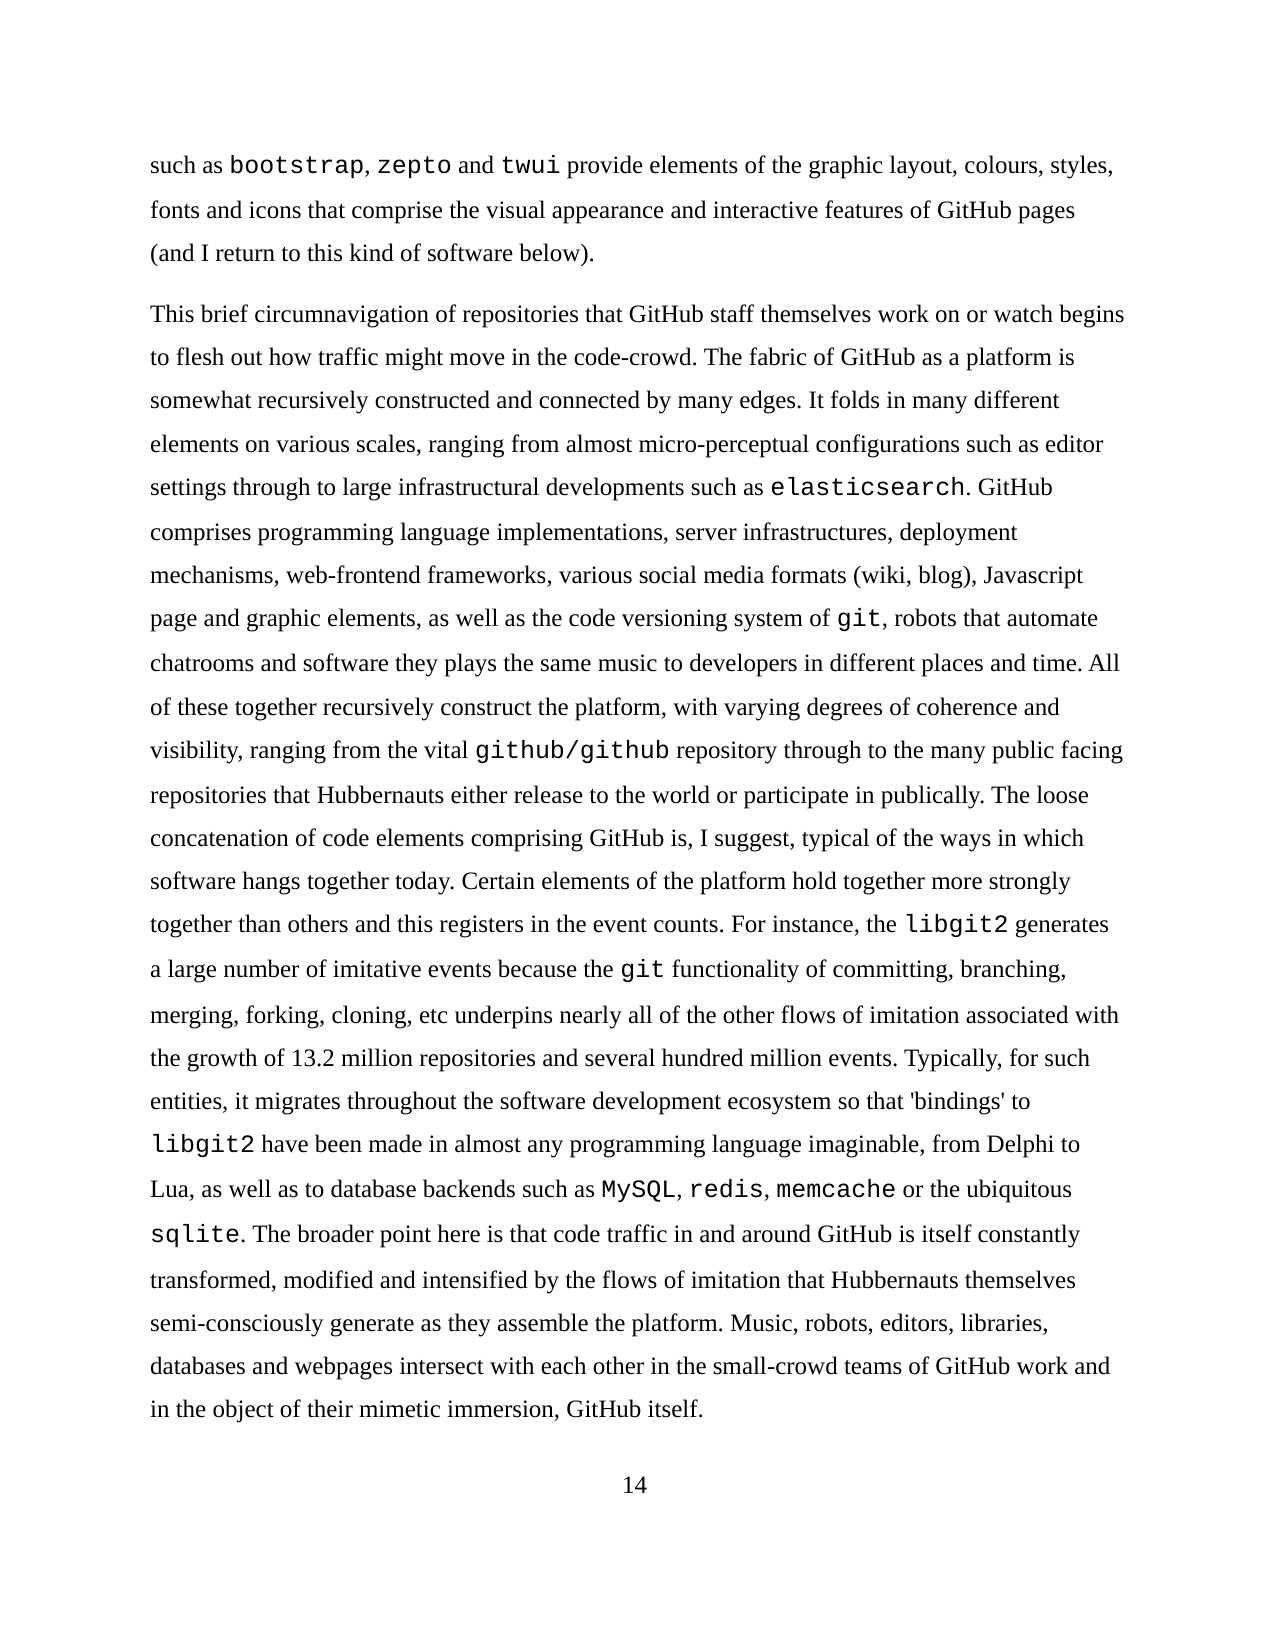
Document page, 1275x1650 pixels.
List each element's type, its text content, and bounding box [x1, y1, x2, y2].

text such as bootstrap, zepto and twui provide elements of the graphic layout, colours, styles, fonts and icons that comprise the visual appearance and interactive features of GitHub pages (and I return to this kind of software below). [150, 150, 1125, 267]
text This brief circumnavigation of repositories that GitHub staff themselves work on or watch begins to flesh out how traffic might move in the code-crowd. The fabric of GitHub as a platform is somewhat recursively constructed and connected by many edges. It folds in many different elements on various scales, ranging from almost micro-perceptual configurations such as editor settings through to large infrastructural developments such as elasticsearch. GitHub comprises programming language implementations, server infrastructures, deployment mechanisms, web-frontend frameworks, various social media formats (wiki, blog), Javascript page and graphic elements, as well as the code versioning system of git, robots that automate chatrooms and software they plays the same music to developers in different places and time. All of these together recursively construct the platform, with varying degrees of coherence and visibility, ranging from the vital github/github repository through to the many public facing repositories that Hubbernauts either release to the world or participate in publically. The loose concatenation of code elements comprising GitHub is, I suggest, typical of the ways in which software hangs together today. Certain elements of the platform hold together more strongly together than others and this registers in the event counts. For instance, the libgit2 generates a large number of imitative events because the git functionality of committing, branching, merging, forking, cloning, etc underpins nearly all of the other flows of imitation associated with the growth of 13.2 million repositories and several hundred million events. Typically, for such entities, it migrates throughout the software development ecosystem so that 'bindings' to libgit2 have been made in almost any programming language imaginable, from Delphi to Lua, as well as to database backends such as MySQL, redis, memcache or the ubiquitous sqlite. The broader point here is that code traffic in and around GitHub is itself constantly transformed, modified and intensified by the flows of imitation that Hubbernauts themselves semi-consciously generate as they assemble the platform. Music, robots, editors, libraries, databases and webpages intersect with each other in the small-crowd teams of GitHub work and in the object of their mimetic immersion, GitHub itself. [150, 299, 1125, 1423]
